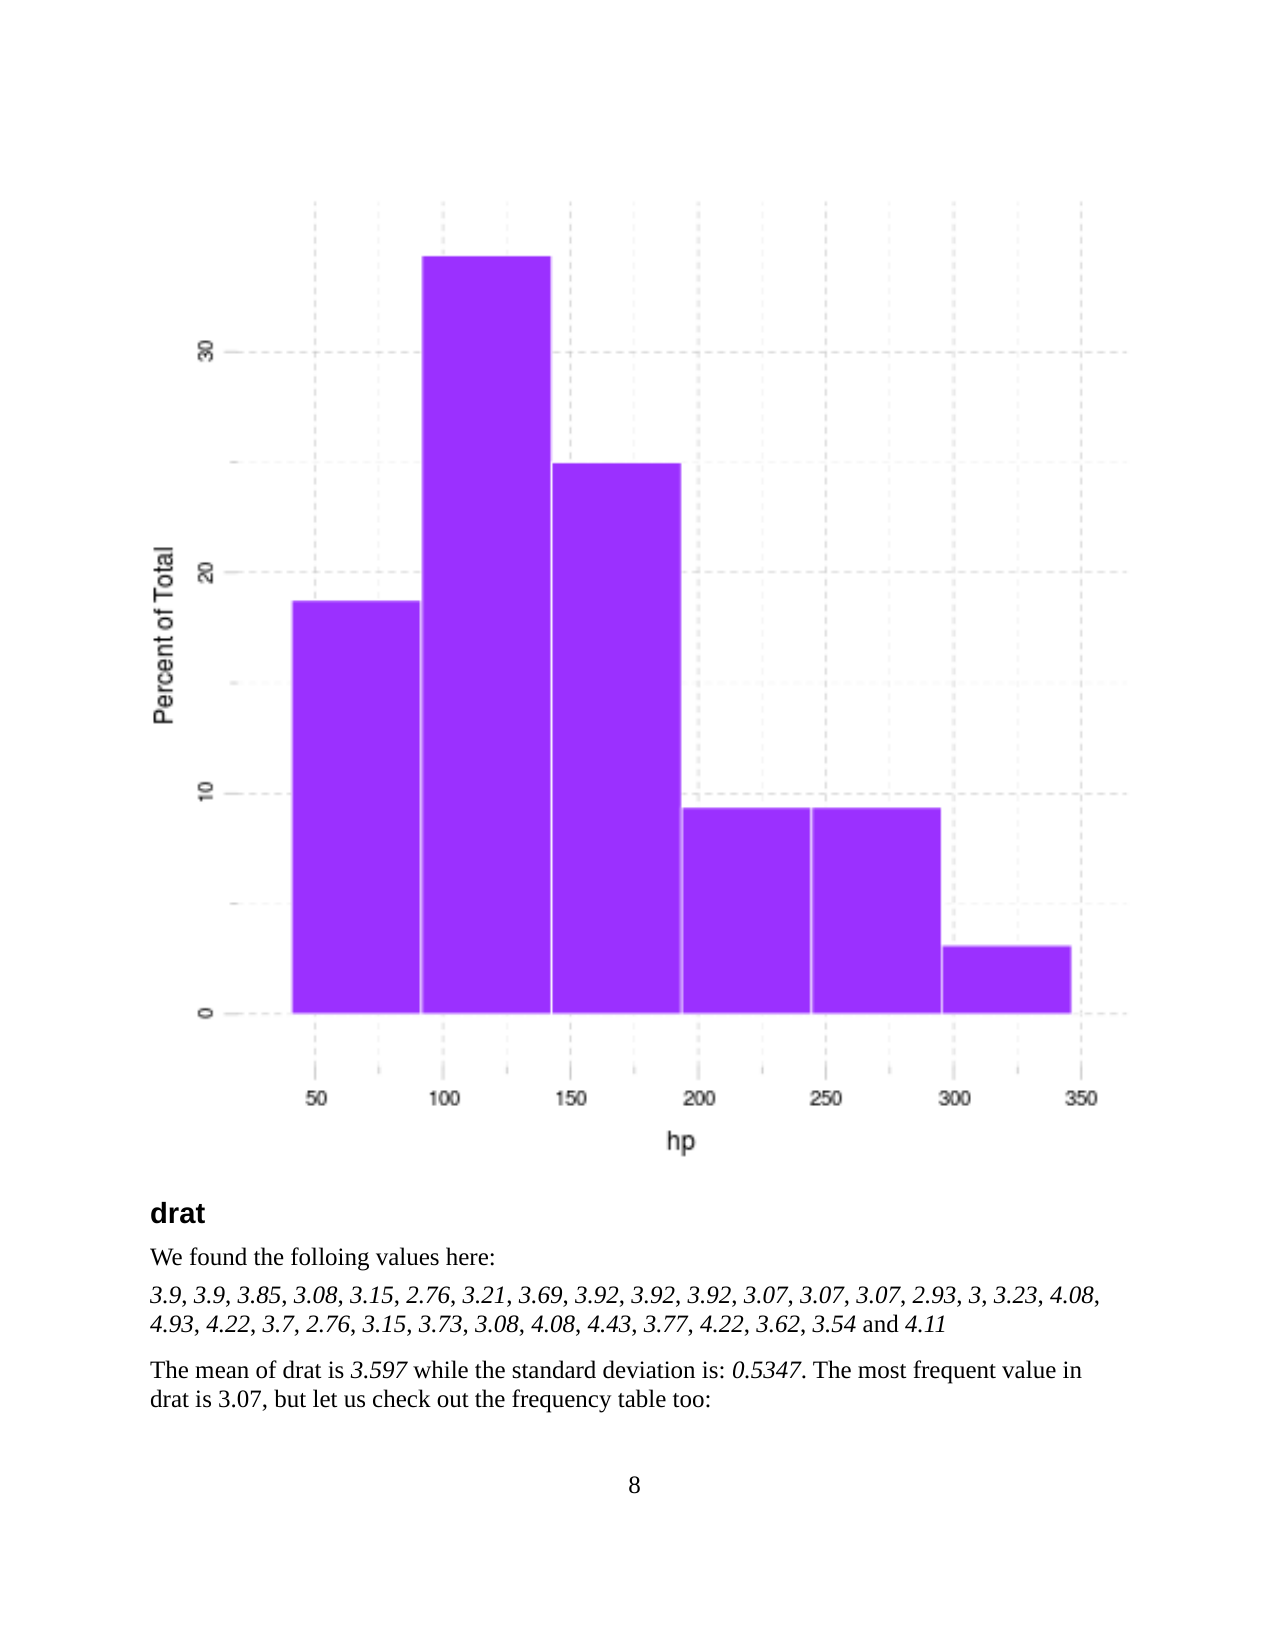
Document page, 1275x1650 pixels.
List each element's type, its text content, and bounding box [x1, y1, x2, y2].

text The mean of drat is 3.597 while the standard deviation is: 0.5347. The most frequent value in drat is 3.07, but let us check out the frequency table too: [150, 1356, 1125, 1413]
text We found the folloing values here: [150, 1242, 1125, 1271]
picture [150, 150, 1163, 1163]
text 3.9, 3.9, 3.85, 3.08, 3.15, 2.76, 3.21, 3.69, 3.92, 3.92, 3.92, 3.07, 3.07, 3.07, 2.93, 3, 3.23, 4.08, 4.93, 4.22, 3.7, 2.76, 3.15, 3.73, 3.08, 4.08, 4.43, 3.77, 4.22, 3.62, 3.54 and 4.11 [150, 1280, 1125, 1338]
subtitle drat [150, 1196, 1125, 1230]
